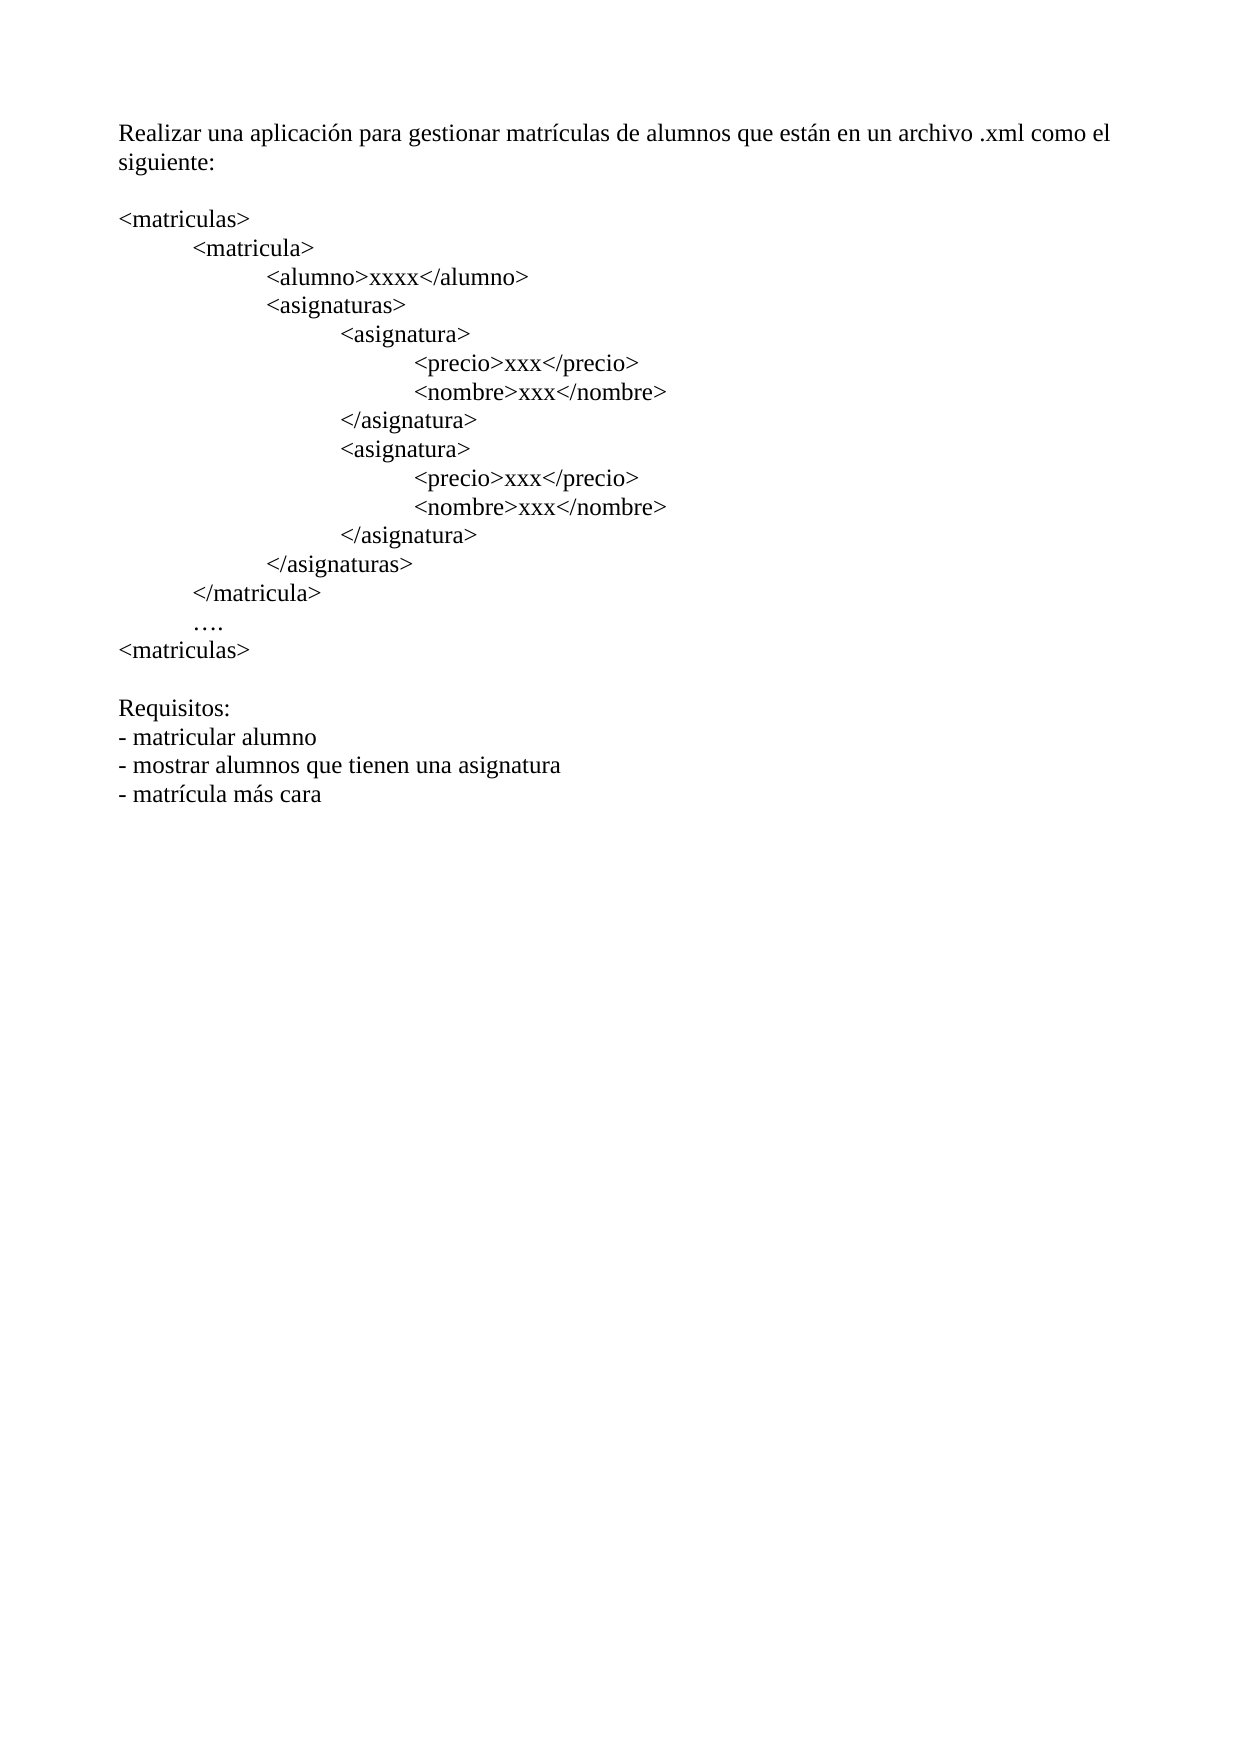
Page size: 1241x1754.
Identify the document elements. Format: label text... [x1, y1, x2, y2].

text - matrícula más cara [118, 779, 1122, 808]
text <precio>xxx</precio> [118, 463, 1122, 492]
text </asignaturas> [118, 549, 1122, 578]
text </matricula> [118, 578, 1122, 607]
text <alumno>xxxx</alumno> [118, 262, 1122, 291]
text </asignatura> [118, 406, 1122, 434]
text <matricula> [118, 233, 1122, 262]
text <asignatura> [118, 319, 1122, 348]
text - matricular alumno [118, 722, 1122, 751]
text <nombre>xxx</nombre> [118, 492, 1122, 521]
text - mostrar alumnos que tienen una asignatura [118, 751, 1122, 779]
text <matriculas> [118, 636, 1122, 664]
text <nombre>xxx</nombre> [118, 377, 1122, 406]
text <asignatura> [118, 434, 1122, 463]
text Requisitos: [118, 693, 1122, 722]
text Realizar una aplicación para gestionar matrículas de alumnos que están en un archivo .xml como el siguiente: [118, 118, 1122, 176]
text <matriculas> [118, 204, 1122, 233]
text <asignaturas> [118, 291, 1122, 319]
text </asignatura> [118, 521, 1122, 549]
text <precio>xxx</precio> [118, 348, 1122, 377]
text …. [118, 607, 1122, 636]
